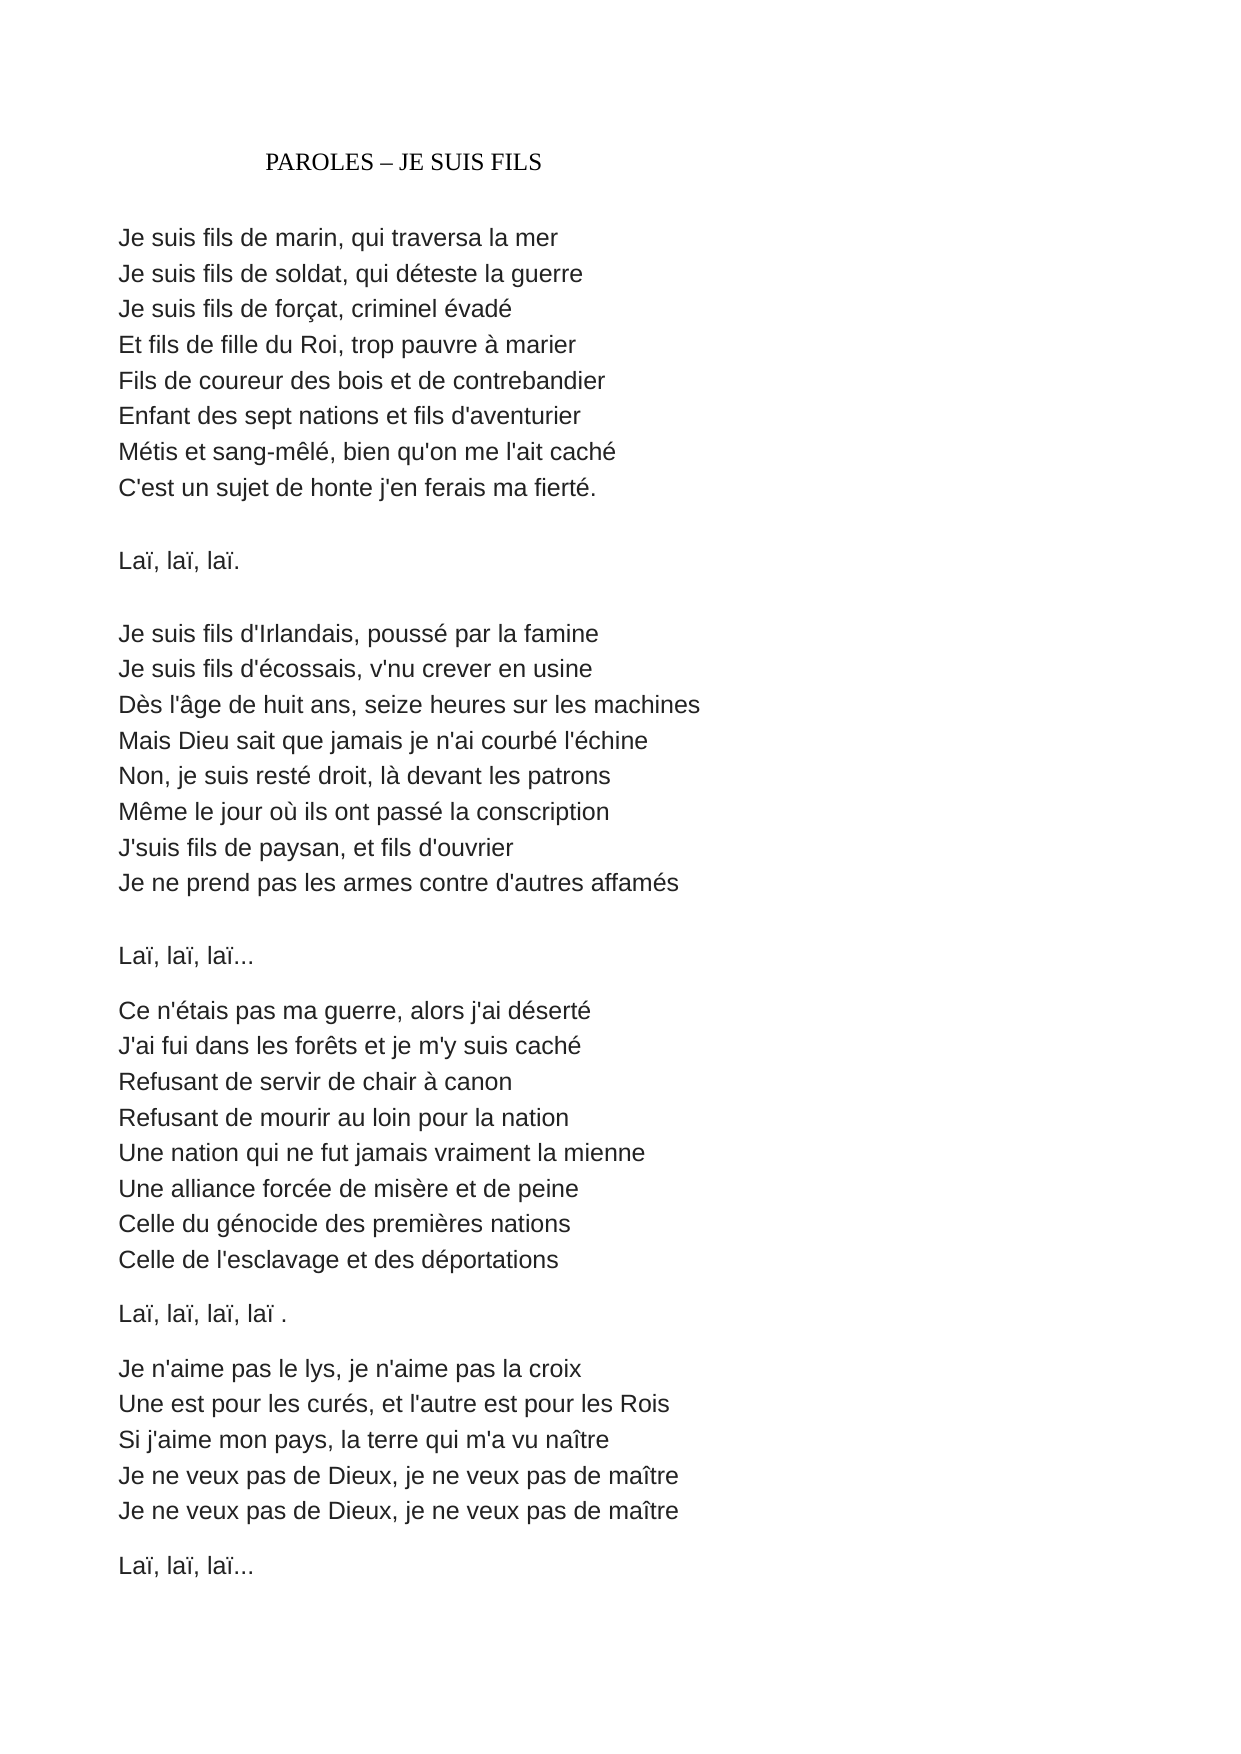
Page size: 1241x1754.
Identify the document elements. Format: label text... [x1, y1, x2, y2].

text Ce n'étais pas ma guerre, alors j'ai déserté J'ai fui dans les forêts et je m'y suis caché Refusant de servir de chair à canon Refusant de mourir au loin pour la nation Une nation qui ne fut jamais vraiment la mienne Une alliance forcée de misère et de peine Celle du génocide des premières nations Celle de l'esclavage et des déportations [118, 996, 1122, 1274]
text Je suis fils d'Irlandais, poussé par la famine Je suis fils d'écossais, v'nu crever en usine Dès l'âge de huit ans, seize heures sur les machines Mais Dieu sait que jamais je n'ai courbé l'échine Non, je suis resté droit, là devant les patrons Même le jour où ils ont passé la conscription J'suis fils de paysan, et fils d'ouvrier Je ne prend pas les armes contre d'autres affamés [118, 619, 1122, 897]
text Je n'aime pas le lys, je n'aime pas la croix Une est pour les curés, et l'autre est pour les Rois Si j'aime mon pays, la terre qui m'a vu naître Je ne veux pas de Dieux, je ne veux pas de maître Je ne veux pas de Dieux, je ne veux pas de maître [118, 1354, 1122, 1525]
text Je suis fils de marin, qui traversa la mer Je suis fils de soldat, qui déteste la guerre Je suis fils de forçat, criminel évadé Et fils de fille du Roi, trop pauvre à marier Fils de coureur des bois et de contrebandier Enfant des sept nations et fils d'aventurier Métis et sang-mêlé, bien qu'on me l'ait caché C'est un sujet de honte j'en ferais ma fierté. [118, 223, 1122, 501]
text Laï, laï, laï... [118, 941, 1122, 970]
text Laï, laï, laï... [118, 1551, 1122, 1579]
text Laï, laï, laï, laï . [118, 1299, 1122, 1328]
text Laï, laï, laï. [118, 546, 1122, 574]
text PAROLES – JE SUIS FILS [118, 147, 1122, 176]
